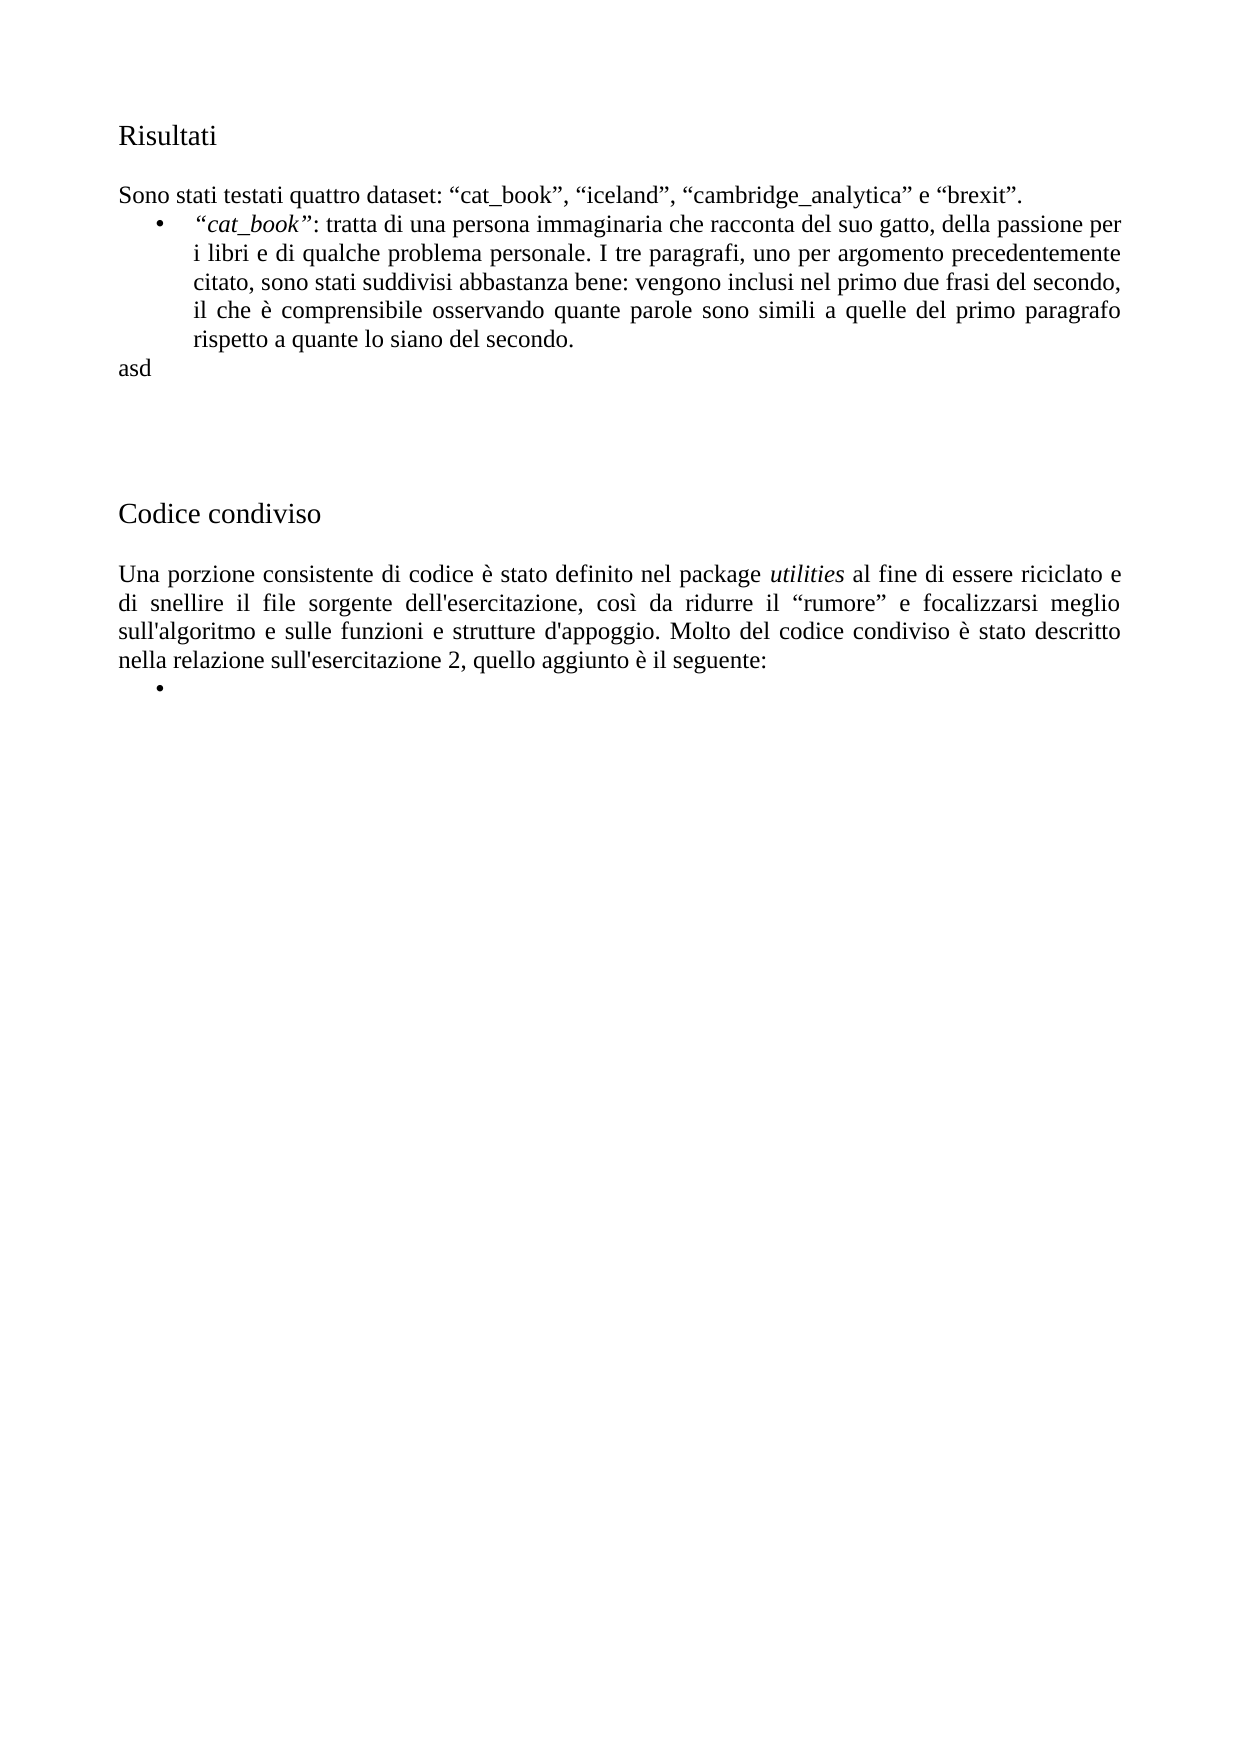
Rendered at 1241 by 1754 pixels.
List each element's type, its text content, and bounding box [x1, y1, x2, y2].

text Una porzione consistente di codice è stato definito nel package utilities al fine di essere riciclato e di snellire il file sorgente dell'esercitazione, così da ridurre il “rumore” e focalizzarsi meglio sull'algoritmo e sulle funzioni e strutture d'appoggio. Molto del codice condiviso è stato descritto nella relazione sull'esercitazione 2, quello aggiunto è il seguente: [118, 559, 1122, 674]
text Sono stati testati quattro dataset: “cat_book”, “iceland”, “cambridge_analytica” e “brexit”. [118, 180, 1122, 209]
list “cat_book”: tratta di una persona immaginaria che racconta del suo gatto, della passione per i libri e di qualche problema personale. I tre paragrafi, uno per argomento precedentemente citato, sono stati suddivisi abbastanza bene: vengono inclusi nel primo due frasi del secondo, il che è comprensibile osservando quante parole sono simili a quelle del primo paragrafo rispetto a quante lo siano del secondo. [156, 209, 1122, 353]
text Codice condiviso [118, 497, 1122, 530]
text Risultati [118, 118, 1122, 152]
text asd [118, 353, 1122, 382]
